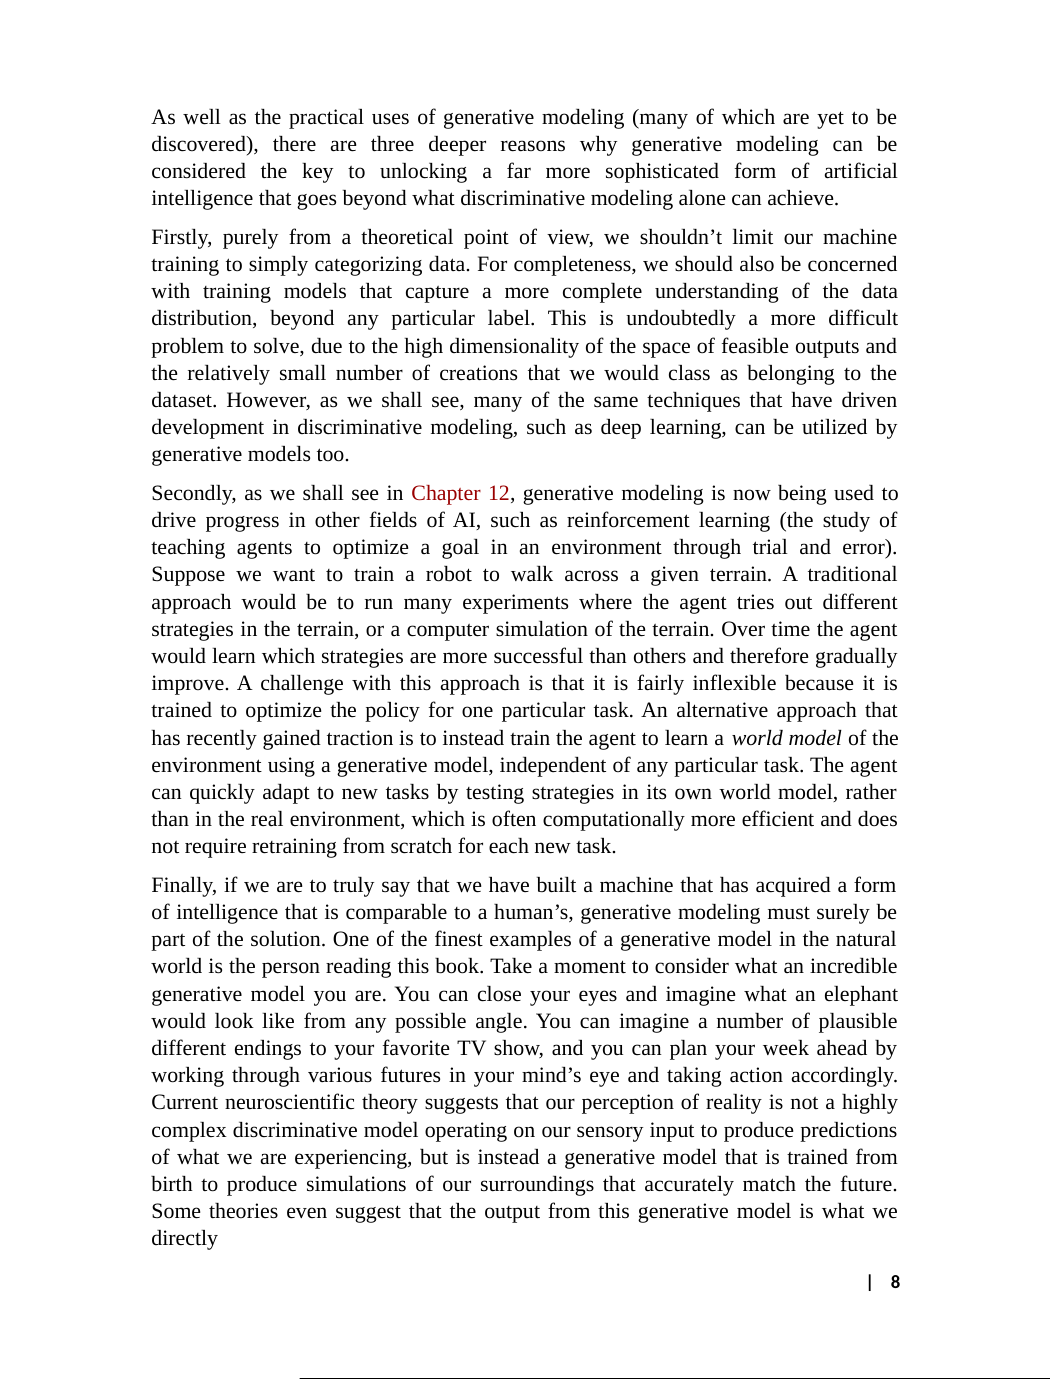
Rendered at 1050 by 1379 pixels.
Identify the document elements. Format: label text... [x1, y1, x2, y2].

text Secondly, as we shall see in Chapter 12, generative modeling is now being used to drive progress in other fields of AI, such as reinforcement learning (the study of teaching agents to optimize a goal in an environment through trial and error). Suppose we want to train a robot to walk across a given terrain. A traditional approach would be to run many experiments where the agent tries out different strategies in the terrain, or a computer simulation of the terrain. Over time the agent would learn which strategies are more successful than others and therefore gradually improve. A challenge with this approach is that it is fairly inflexible because it is trained to optimize the policy for one particular task. An alternative approach that has recently gained traction is to instead train the agent to learn a world model of the environment using a generative model, independent of any particular task. The agent can quickly adapt to new tasks by testing strategies in its own world model, rather than in the real environment, which is often computationally more efficient and does not require retraining from scratch for each new task. [151, 480, 899, 858]
text As well as the practical uses of generative modeling (many of which are yet to be discovered), there are three deeper reasons why generative modeling can be considered the key to unlocking a far more sophisticated form of artificial intelligence that goes beyond what discriminative modeling alone can achieve. [151, 104, 899, 211]
text Firstly, purely from a theoretical point of view, we shouldn’t limit our machine training to simply categorizing data. For completeness, we should also be concerned with training models that capture a more complete understanding of the data distribution, beyond any particular label. This is undoubtedly a more difficult problem to solve, due to the high dimensionality of the space of feasible outputs and the relatively small number of creations that we would class as belonging to the dataset. However, as we shall see, many of the same techniques that have driven development in discriminative modeling, such as deep learning, can be utilized by generative models too. [151, 224, 899, 467]
text Finally, if we are to truly say that we have built a machine that has acquired a form of intelligence that is comparable to a human’s, generative modeling must surely be part of the solution. One of the finest examples of a generative model in the natural world is the person reading this book. Take a moment to consider what an incredible generative model you are. You can close your eyes and imagine what an elephant would look like from any possible angle. You can imagine a number of plausible different endings to your favorite TV show, and you can plan your week ahead by working through various futures in your mind’s eye and taking action accordingly. Current neuroscientific theory suggests that our perception of reality is not a highly complex discriminative model operating on our sensory input to produce predictions of what we are experiencing, but is instead a generative model that is trained from birth to produce simulations of our surroundings that accurately match the future. Some theories even suggest that the output from this generative model is what we directly [151, 872, 899, 1251]
